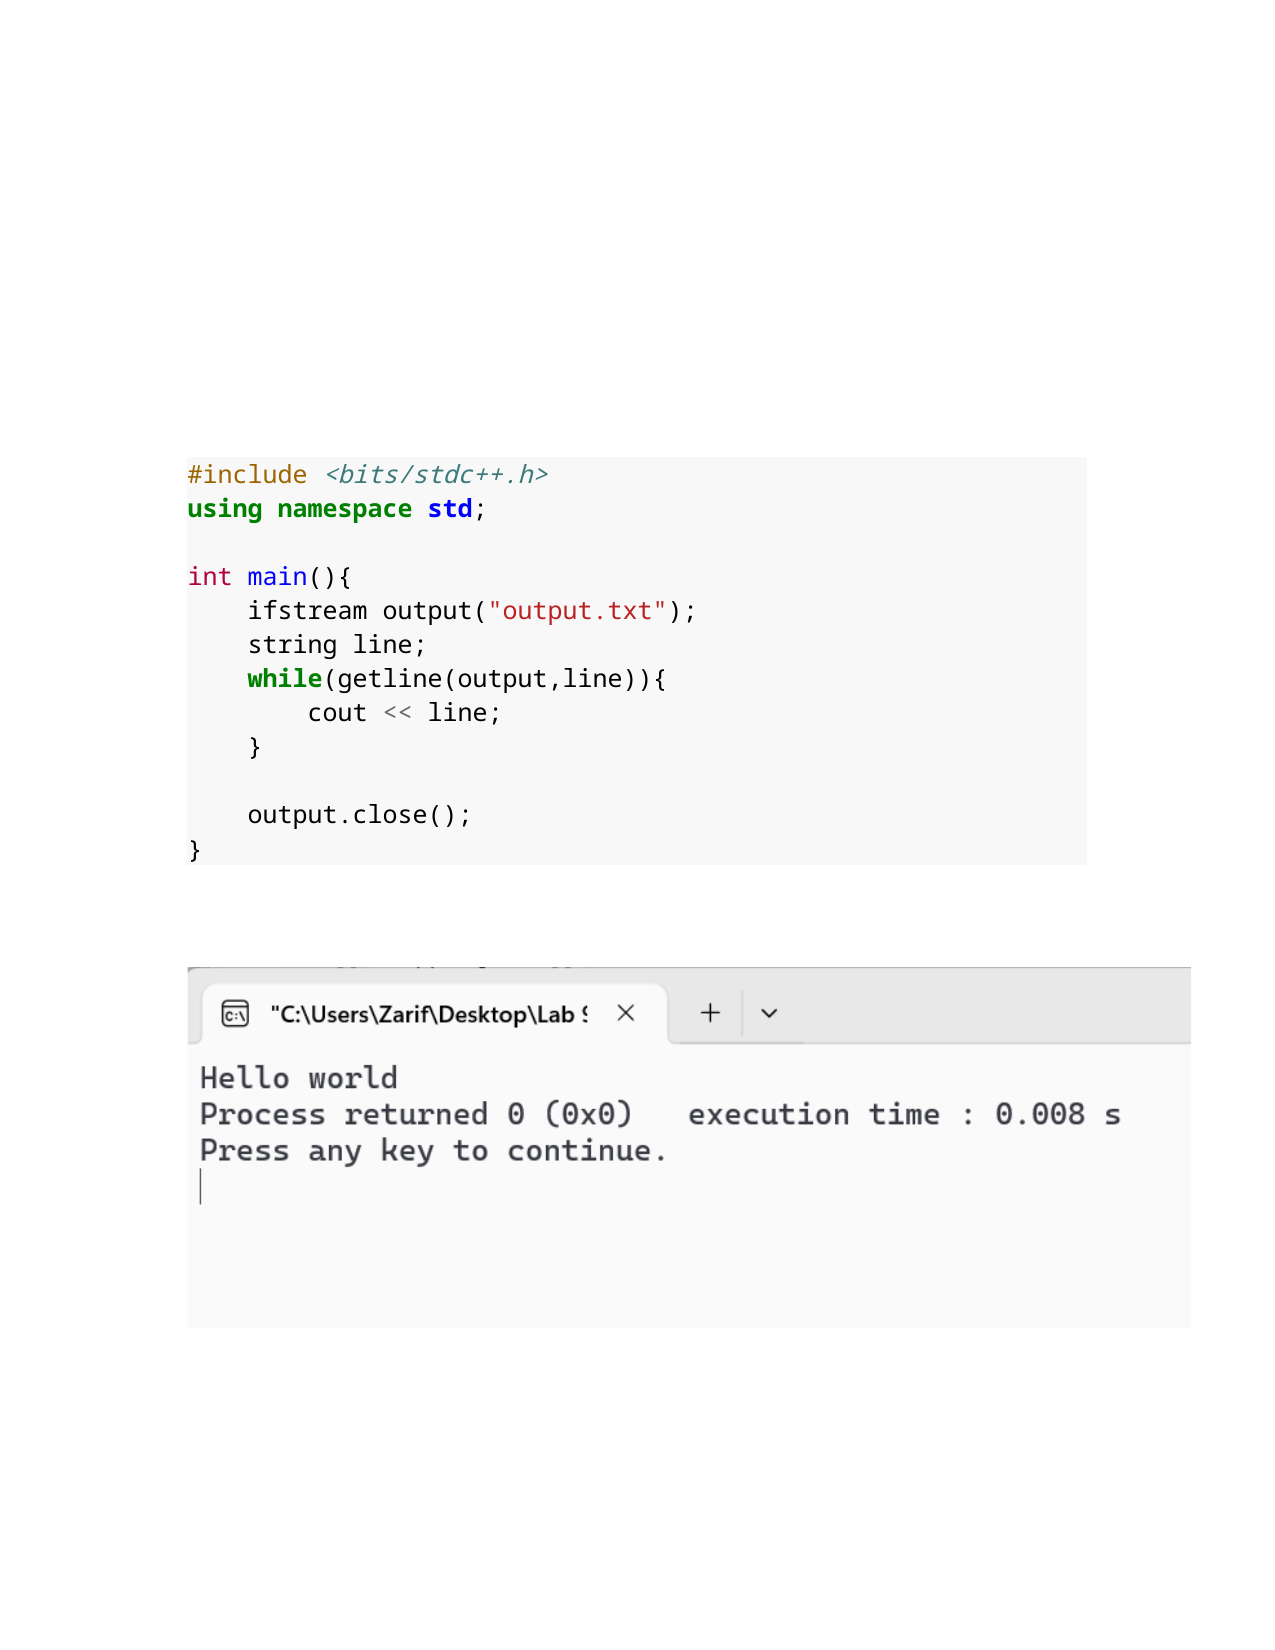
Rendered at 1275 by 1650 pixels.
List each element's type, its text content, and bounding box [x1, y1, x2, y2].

text ifstream output("output.txt"); [187, 593, 1087, 627]
text cout << line; [187, 695, 1087, 729]
text while(getline(output,line)){ [187, 661, 1087, 695]
text output.close(); [187, 797, 1087, 831]
text } [187, 831, 1087, 865]
text string line; [187, 627, 1087, 661]
text } [187, 729, 1087, 763]
text using namespace std; [187, 491, 1087, 525]
text #include <bits/stdc++.h> [187, 457, 1087, 491]
text int main(){ [187, 559, 1087, 593]
